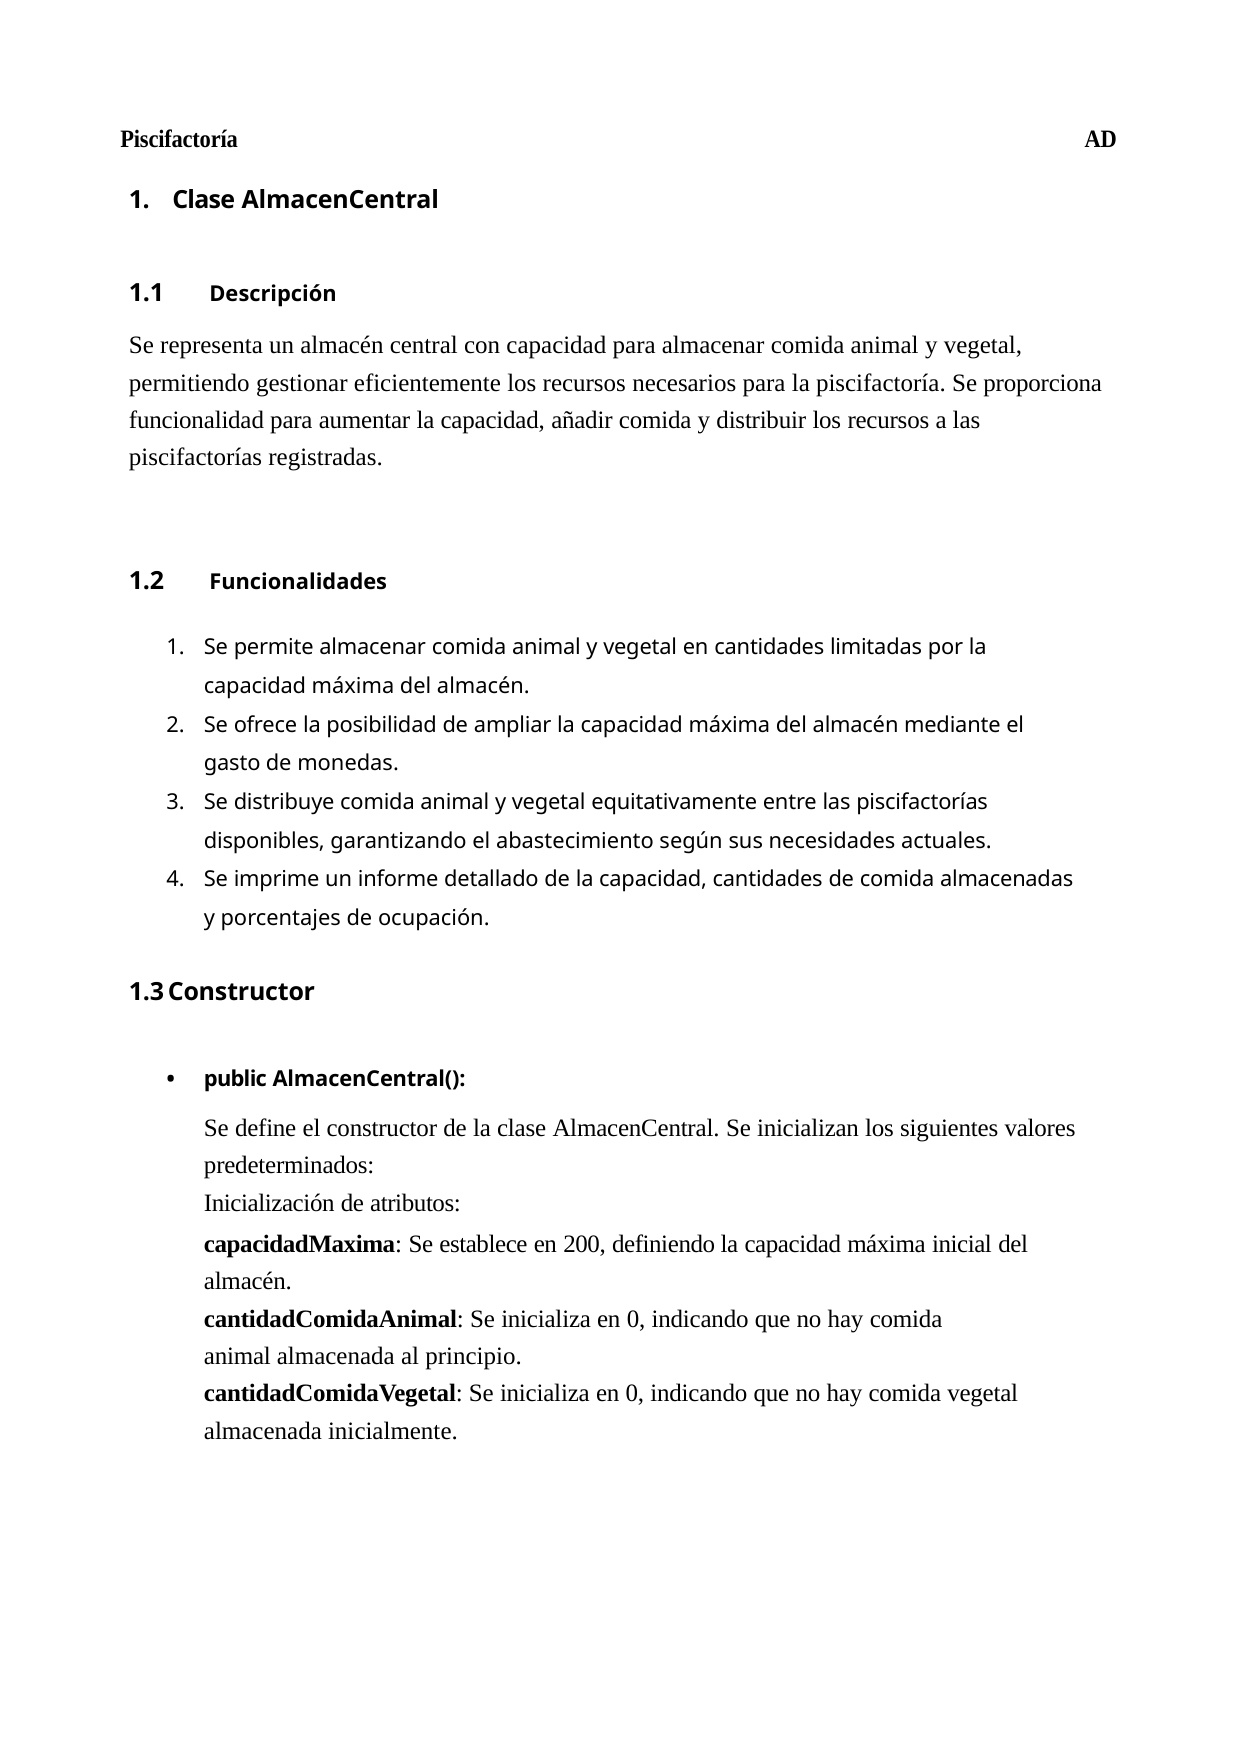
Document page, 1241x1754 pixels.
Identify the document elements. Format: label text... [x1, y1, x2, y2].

list Se distribuye comida animal y vegetal equitativamente entre las piscifactorías disponibles, garantizando el abastecimiento según sus necesidades actuales. [166, 786, 1109, 854]
subtitle Constructor [129, 974, 1122, 1008]
list Se ofrece la posibilidad de ampliar la capacidad máxima del almacén mediante el gasto de monedas. [166, 708, 1084, 777]
list Se representa un almacén central con capacidad para almacenar comida animal y vegetal, permitiendo gestionar eficientemente los recursos necesarios para la piscifactoría. Se proporciona funcionalidad para aumentar la capacidad, añadir comida y distribuir los recursos a las piscifactorías registradas. [129, 330, 1109, 471]
text cantidadComidaVegetal: Se inicializa en 0, indicando que no hay comida vegetal almacenada inicialmente. [204, 1378, 1122, 1444]
subtitle Funcionalidades [129, 563, 1122, 597]
subtitle Clase AlmacenCentral [129, 182, 1122, 216]
subtitle Descripción [129, 275, 1122, 309]
list Se imprime un informe detallado de la capacidad, cantidades de comida almacenadas y porcentajes de ocupación. [166, 863, 1087, 932]
text Se define el constructor de la clase AlmacenCentral. Se inicializan los siguientes valores predeterminados: [204, 1113, 1122, 1179]
subtitle public AlmacenCentral(): [166, 1063, 1122, 1093]
text cantidadComidaAnimal: Se inicializa en 0, indicando que no hay comida animal almacenada al principio. [204, 1304, 1004, 1370]
text Inicialización de atributos: [204, 1188, 1122, 1217]
text capacidadMaxima: Se establece en 200, definiendo la capacidad máxima inicial del almacén. [204, 1229, 1105, 1295]
list Se permite almacenar comida animal y vegetal en cantidades limitadas por la capacidad máxima del almacén. [166, 631, 1090, 699]
